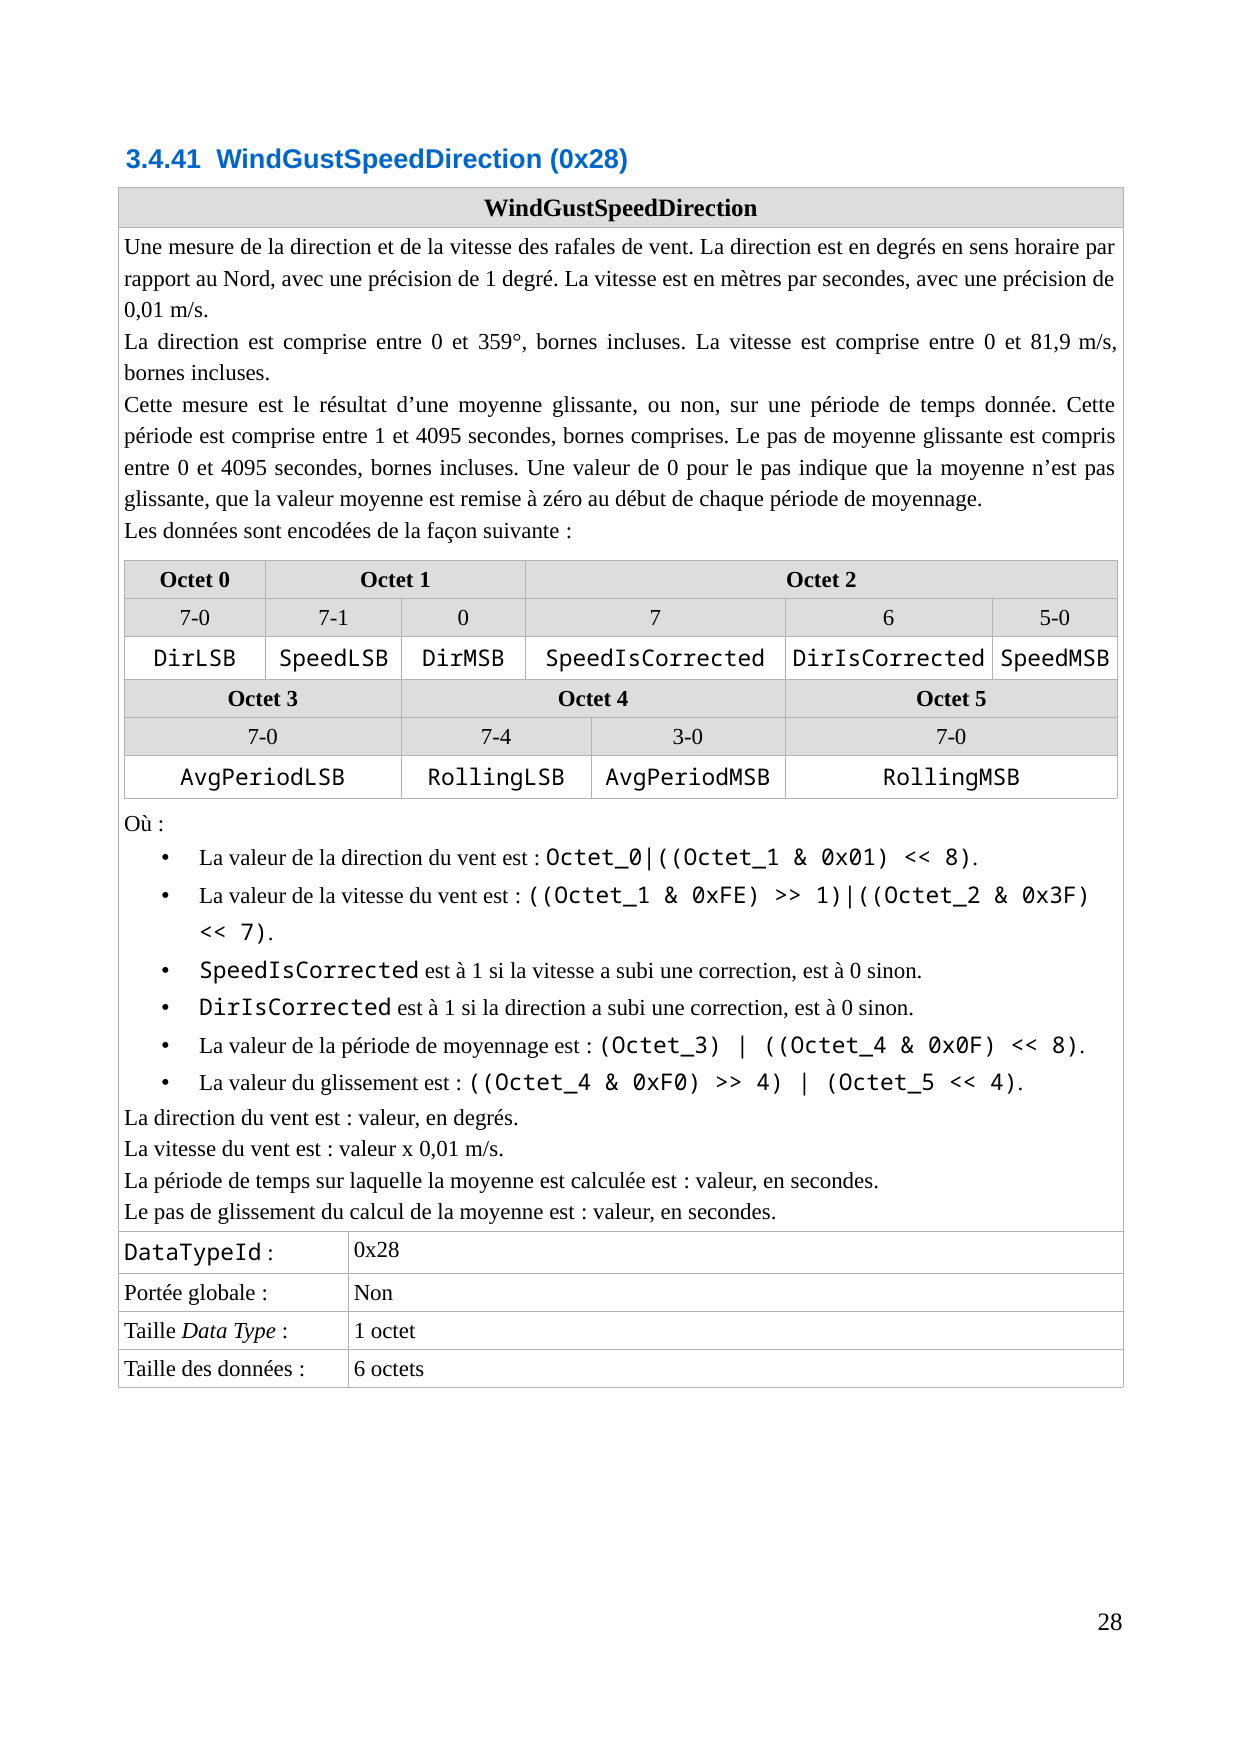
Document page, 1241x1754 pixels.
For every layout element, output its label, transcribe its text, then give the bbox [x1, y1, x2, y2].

table_cell 7 [526, 599, 785, 636]
table_cell 7-0 [786, 718, 1117, 755]
table_cell 1 octet [349, 1312, 1123, 1349]
table_cell 0x28 [349, 1232, 1123, 1273]
table_header Octet 2 [526, 561, 1117, 598]
table_cell Portée globale : [119, 1274, 348, 1311]
table_cell RollingMSB [786, 756, 1117, 798]
table_cell AvgPeriodLSB [125, 756, 401, 798]
table_cell DirIsCorrected [786, 637, 992, 679]
table_cell Taille Data Type : [119, 1312, 348, 1349]
table_cell RollingLSB [402, 756, 591, 798]
table_cell DataTypeId : [119, 1232, 348, 1273]
table_header Octet 4 [402, 680, 785, 717]
table_cell 6 [786, 599, 992, 636]
table_cell Une mesure de la direction et de la vitesse des rafales de vent. La direction est en degrés en sens horaire par rapport au Nord, avec une précision de 1 degré. La vitesse est en mètres par secondes, avec une précision de 0,01 m/s. La direction est comprise entre 0 et 359°, bornes incluses. La vitesse est comprise entre 0 et 81,9 m/s, bornes incluses. Cette mesure est le résultat d’une moyenne glissante, ou non, sur une période de temps donnée. Cette période est comprise entre 1 et 4095 secondes, bornes comprises. Le pas de moyenne glissante est compris entre 0 et 4095 secondes, bornes incluses. Une valeur de 0 pour le pas indique que la moyenne n’est pas glissante, que la valeur moyenne est remise à zéro au début de chaque période de moyennage. Les données sont encodées de la façon suivante : Où : La valeur de la direction du vent est : Octet_0|((Octet_1 & 0x01) << 8). La valeur de la vitesse du vent est : ((Octet_1 & 0xFE) >> 1)|((Octet_2 & 0x3F) << 7). SpeedIsCorrected est à 1 si la vitesse a subi une correction, est à 0 sinon. DirIsCorrected est à 1 si la direction a subi une correction, est à 0 sinon. La valeur de la période de moyennage est : (Octet_3) | ((Octet_4 & 0x0F) << 8). La valeur du glissement est : ((Octet_4 & 0xF0) >> 4) | (Octet_5 << 4). La direction du vent est : valeur, en degrés. La vitesse du vent est : valeur x 0,01 m/s. La période de temps sur laquelle la moyenne est calculée est : valeur, en secondes. Le pas de glissement du calcul de la moyenne est : valeur, en secondes. [119, 228, 1123, 1231]
table_header Octet 1 [266, 561, 525, 598]
table_cell DirMSB [402, 637, 525, 679]
table_header Octet 0 [125, 561, 265, 598]
table_cell 3-0 [592, 718, 785, 755]
table_cell Taille des données : [119, 1350, 348, 1387]
table_cell 7-1 [266, 599, 401, 636]
table_cell AvgPeriodMSB [592, 756, 785, 798]
subtitle WindGustSpeedDirection (0x28) [118, 143, 1122, 174]
table_cell 7-4 [402, 718, 591, 755]
table_cell 5-0 [993, 599, 1117, 636]
table_cell SpeedLSB [266, 637, 401, 679]
table_cell DirLSB [125, 637, 265, 679]
table_cell 7-0 [125, 718, 401, 755]
table_cell 0 [402, 599, 525, 636]
table_cell SpeedIsCorrected [526, 637, 785, 679]
table_cell 7-0 [125, 599, 265, 636]
table_cell SpeedMSB [993, 637, 1117, 679]
table_cell Non [349, 1274, 1123, 1311]
table_header WindGustSpeedDirection [119, 188, 1123, 227]
table_header Octet 3 [125, 680, 401, 717]
table_cell 6 octets [349, 1350, 1123, 1387]
table_header Octet 5 [786, 680, 1117, 717]
